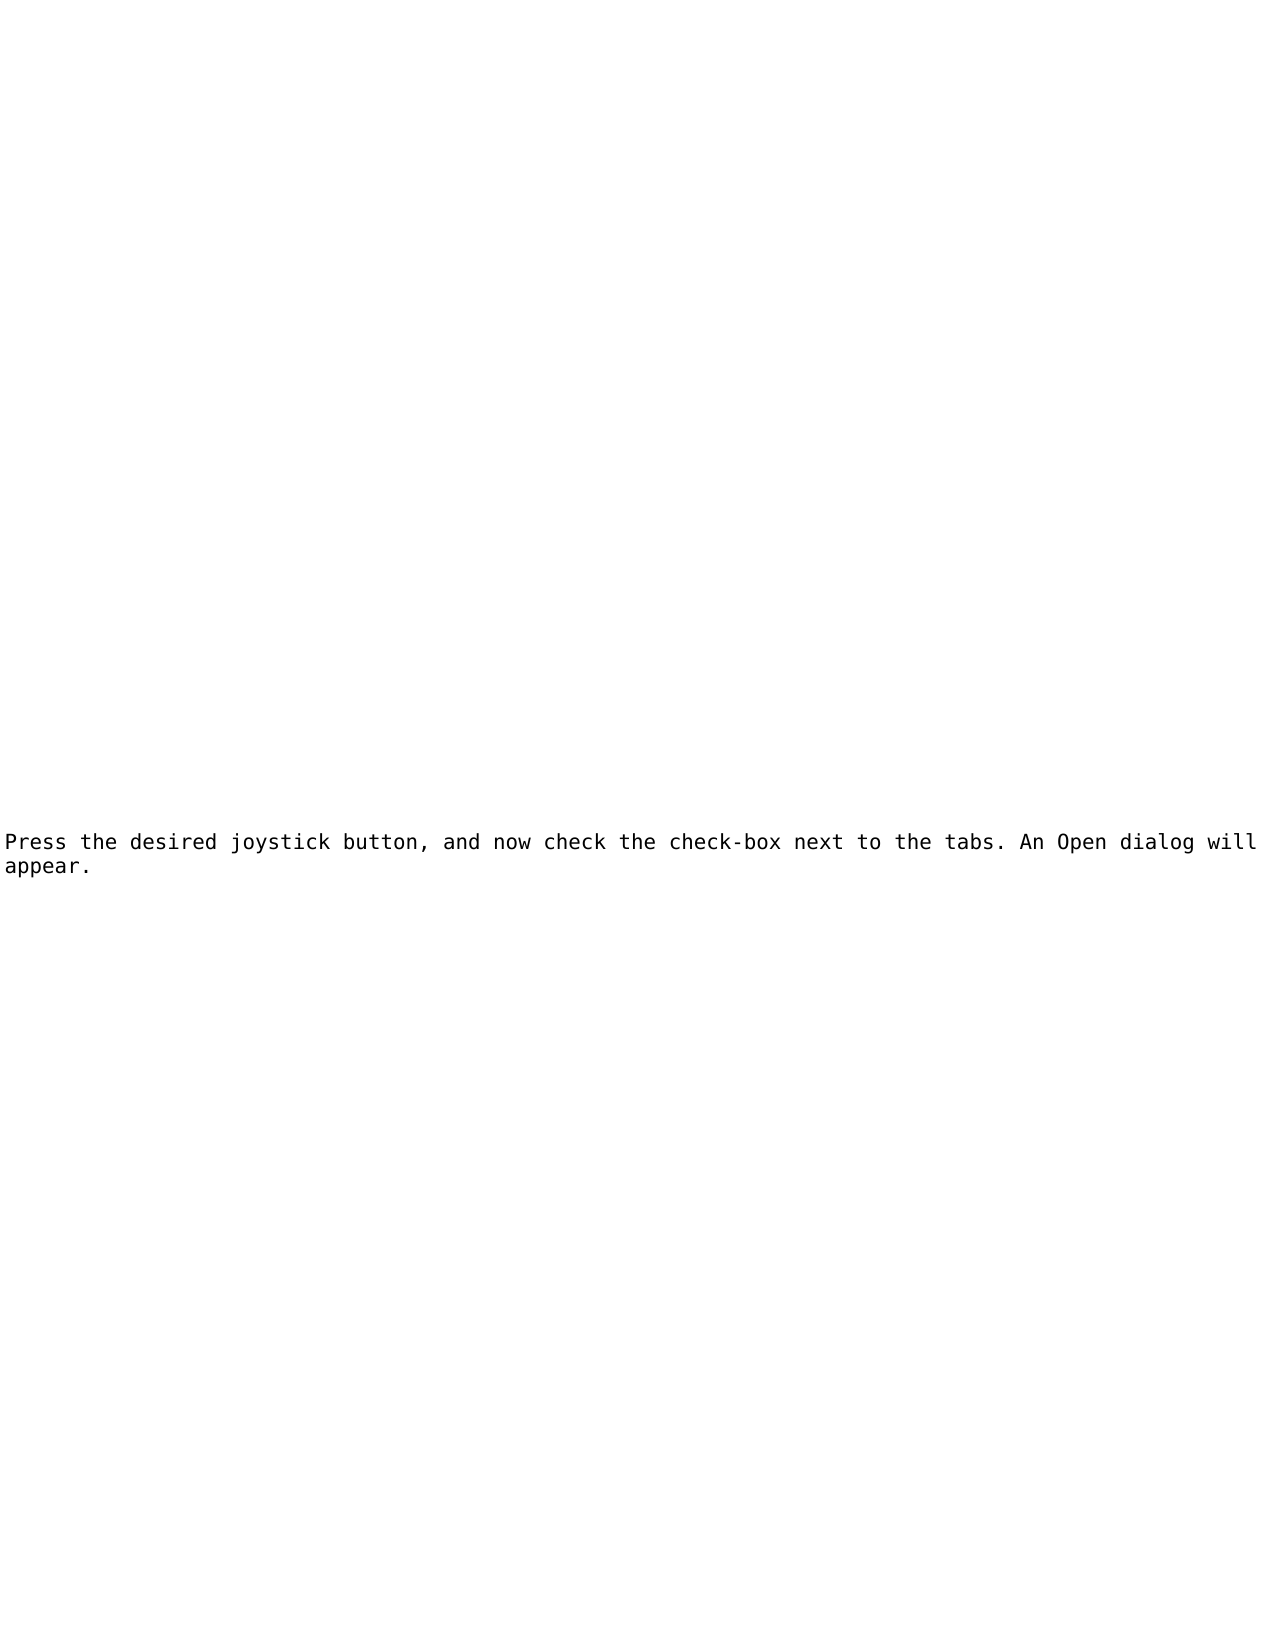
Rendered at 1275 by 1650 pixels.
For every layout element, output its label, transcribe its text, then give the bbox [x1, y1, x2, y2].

text Press the desired joystick button, and now check the check-box next to the tabs. An Open dialog will appear. [0, 826, 1275, 883]
